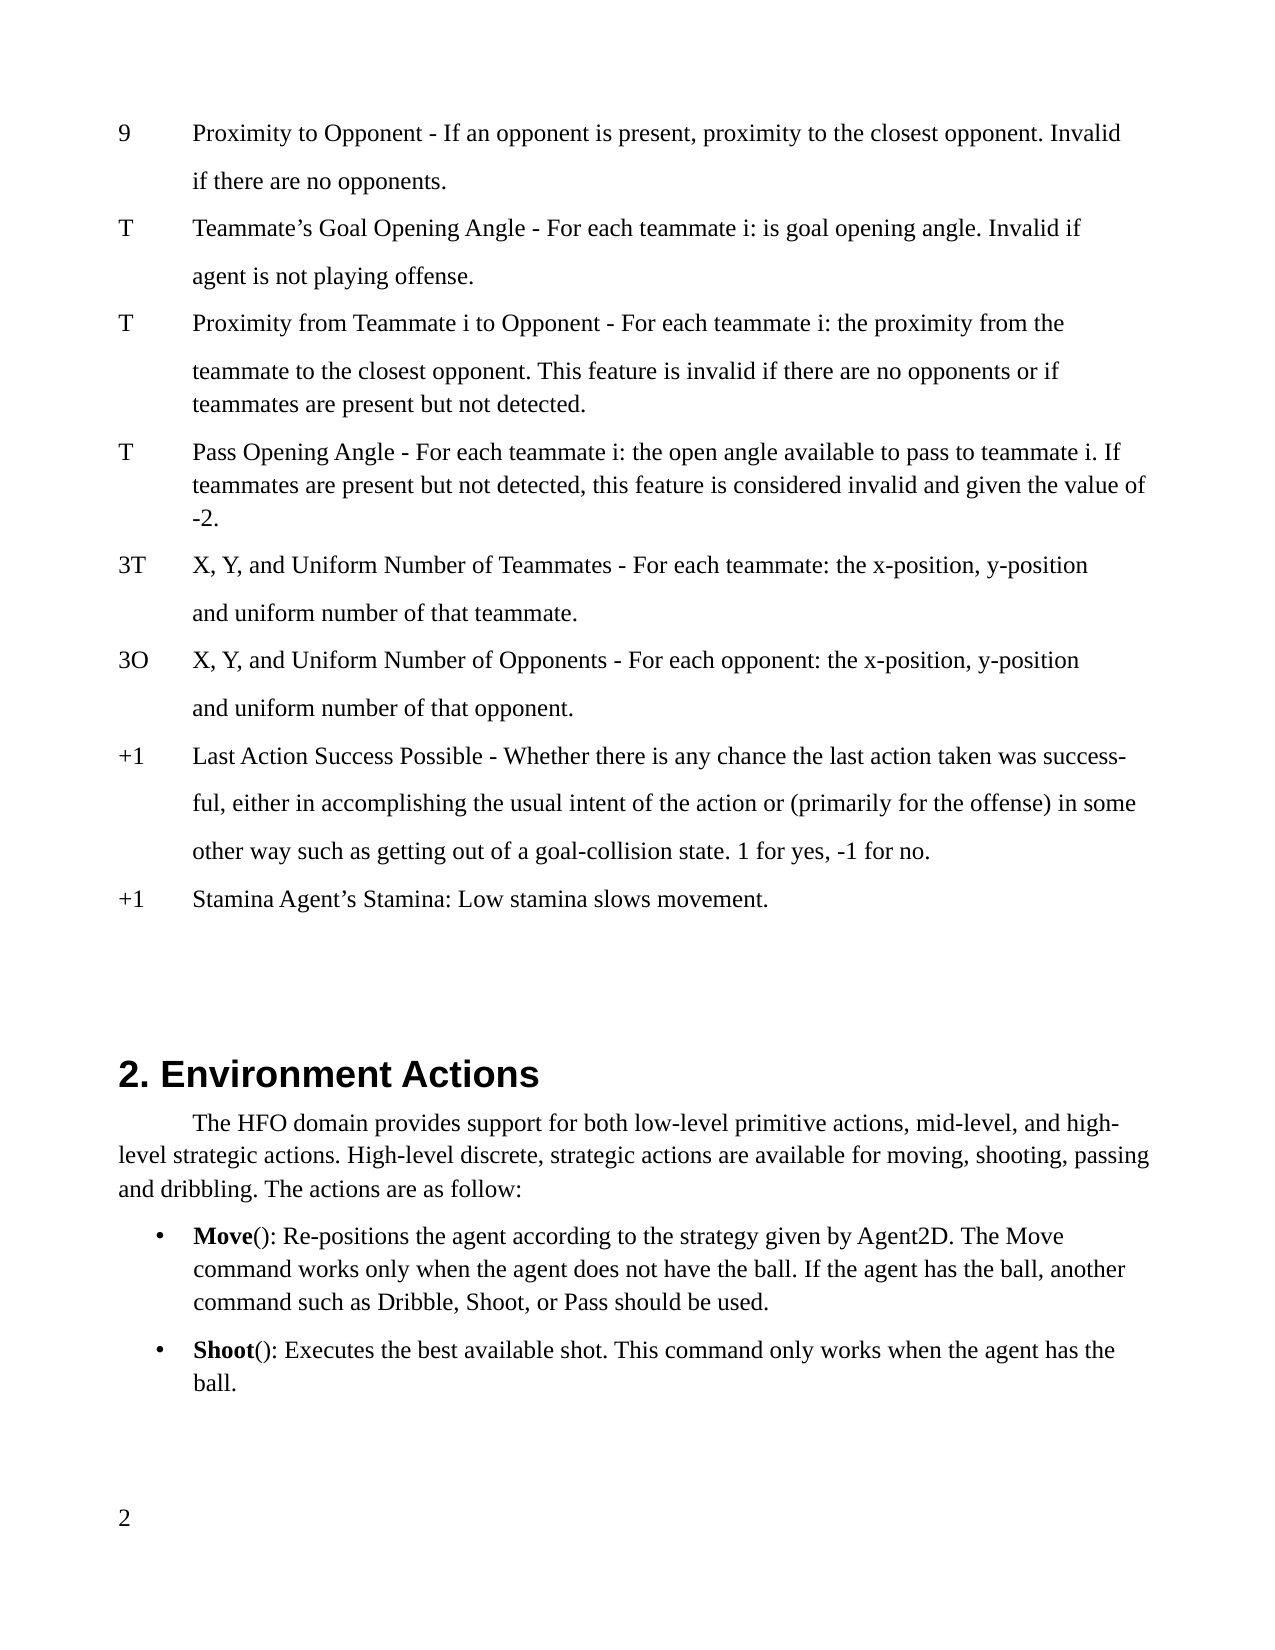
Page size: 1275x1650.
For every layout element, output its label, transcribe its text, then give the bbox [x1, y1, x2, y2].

text T Proximity from Teammate i to Opponent - For each teammate i: the proximity from the [118, 308, 1157, 337]
text and uniform number of that teammate. [118, 598, 1157, 627]
list Move(): Re-positions the agent according to the strategy given by Agent2D. The Move command works only when the agent does not have the ball. If the agent has the ball, another command such as Dribble, Shoot, or Pass should be used. [156, 1221, 1157, 1316]
text agent is not playing offense. [118, 261, 1157, 290]
text if there are no opponents. [118, 166, 1157, 194]
text teammate to the closest opponent. This feature is invalid if there are no opponents or if teammates are present but not detected. [118, 356, 1157, 418]
text T Pass Opening Angle - For each teammate i: the open angle available to pass to teammate i. If teammates are present but not detected, this feature is considered invalid and given the value of -2. [118, 437, 1157, 532]
text T Teammate’s Goal Opening Angle - For each teammate i: is goal opening angle. Invalid if [118, 213, 1157, 242]
text +1 Stamina Agent’s Stamina: Low stamina slows movement. [118, 884, 1157, 912]
text ful, either in accomplishing the usual intent of the action or (primarily for the offense) in some [118, 788, 1157, 817]
text 3O X, Y, and Uniform Number of Opponents - For each opponent: the x-position, y-position [118, 646, 1157, 674]
text The HFO domain provides support for both low-level primitive actions, mid-level, and high-level strategic actions. High-level discrete, strategic actions are available for moving, shooting, passing and dribbling. The actions are as follow: [118, 1108, 1157, 1202]
text 9 Proximity to Opponent - If an opponent is present, proximity to the closest opponent. Invalid [118, 118, 1157, 147]
text and uniform number of that opponent. [118, 693, 1157, 722]
text +1 Last Action Success Possible - Whether there is any chance the last action taken was success- [118, 741, 1157, 769]
subtitle 2. Environment Actions [118, 1051, 1157, 1095]
list Shoot(): Executes the best available shot. This command only works when the agent has the ball. [156, 1335, 1157, 1397]
text 3T X, Y, and Uniform Number of Teammates - For each teammate: the x-position, y-position [118, 550, 1157, 579]
text other way such as getting out of a goal-collision state. 1 for yes, -1 for no. [118, 836, 1157, 865]
